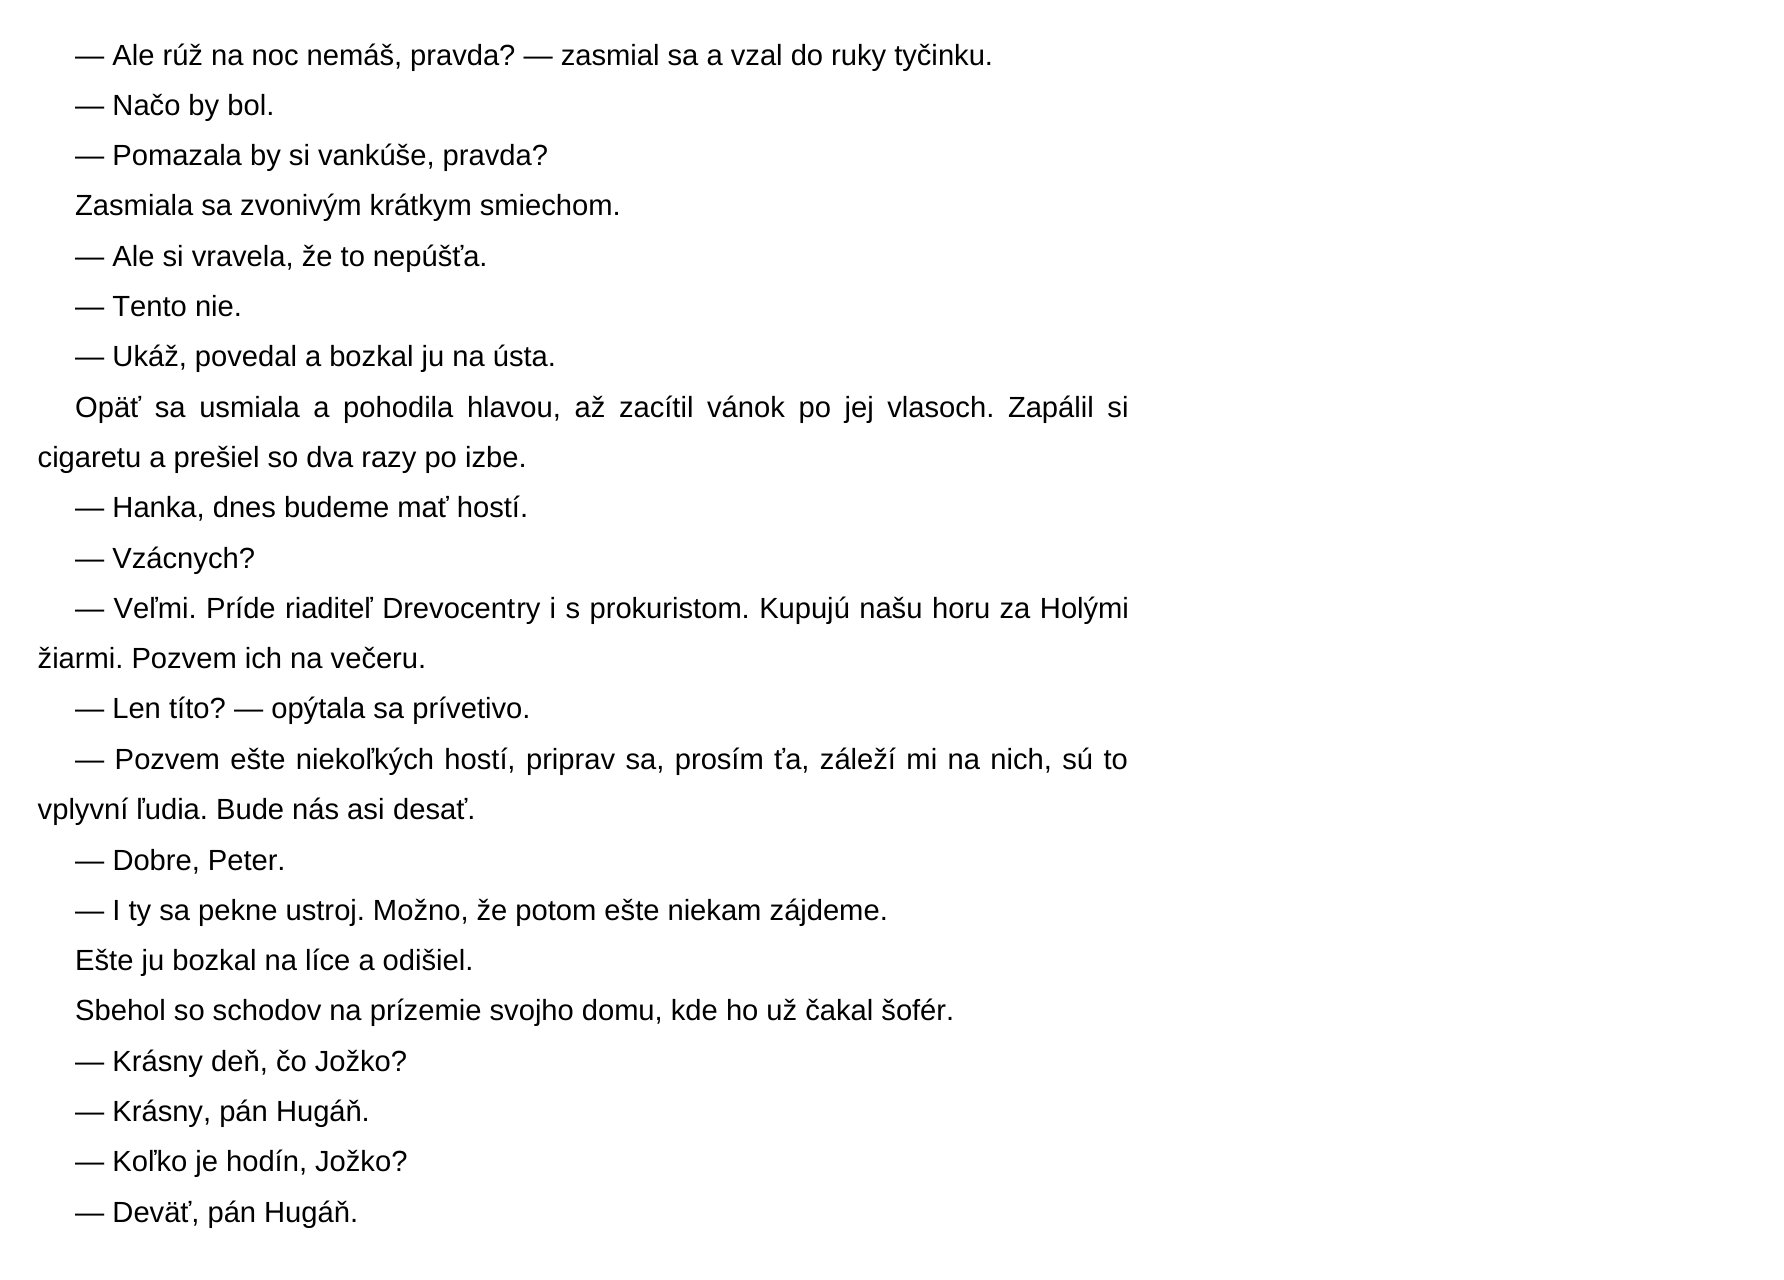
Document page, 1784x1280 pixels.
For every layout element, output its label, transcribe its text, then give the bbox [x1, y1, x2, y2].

text — Krásny, pán Hugáň. [37, 1094, 1130, 1128]
text — Hanka, dnes budeme mať hostí. [37, 490, 1130, 524]
text — Vzácnych? [37, 541, 1130, 574]
text — Ukáž, povedal a bozkal ju na ústa. [37, 339, 1130, 373]
text Opäť sa usmiala a pohodila hlavou, až zacítil vánok po jej vlasoch. Zapálil si cigaretu a prešiel so dva razy po izbe. [37, 390, 1130, 473]
text — Krásny deň, čo Jožko? [37, 1044, 1130, 1077]
text — Dobre, Peter. [37, 842, 1130, 876]
text — Koľko je hodín, Jožko? [37, 1144, 1130, 1178]
text — Veľmi. Príde riaditeľ Drevocentry i s prokuristom. Kupujú našu horu za Holými žiarmi. Pozvem ich na večeru. [37, 591, 1130, 675]
text — Ale rúž na noc nemáš, pravda? — zasmial sa a vzal do ruky tyčinku. [37, 37, 1130, 71]
text — Len títo? — opýtala sa prívetivo. [37, 692, 1130, 725]
text — Tento nie. [37, 289, 1130, 323]
text — Deväť, pán Hugáň. [37, 1195, 1130, 1228]
text Ešte ju bozkal na líce a odišiel. [37, 943, 1130, 977]
text — Pozvem ešte niekoľkých hostí, priprav sa, prosím ťa, záleží mi na nich, sú to vplyvní ľudia. Bude nás asi desať. [37, 742, 1130, 826]
text — Pomazala by si vankúše, pravda? [37, 138, 1130, 172]
text Sbehol so schodov na prízemie svojho domu, kde ho už čakal šofér. [37, 993, 1130, 1027]
text — Ale si vravela, že to nepúšťa. [37, 239, 1130, 272]
text — Načo by bol. [37, 88, 1130, 121]
text — I ty sa pekne ustroj. Možno, že potom ešte niekam zájdeme. [37, 893, 1130, 926]
text Zasmiala sa zvonivým krátkym smiechom. [37, 188, 1130, 222]
